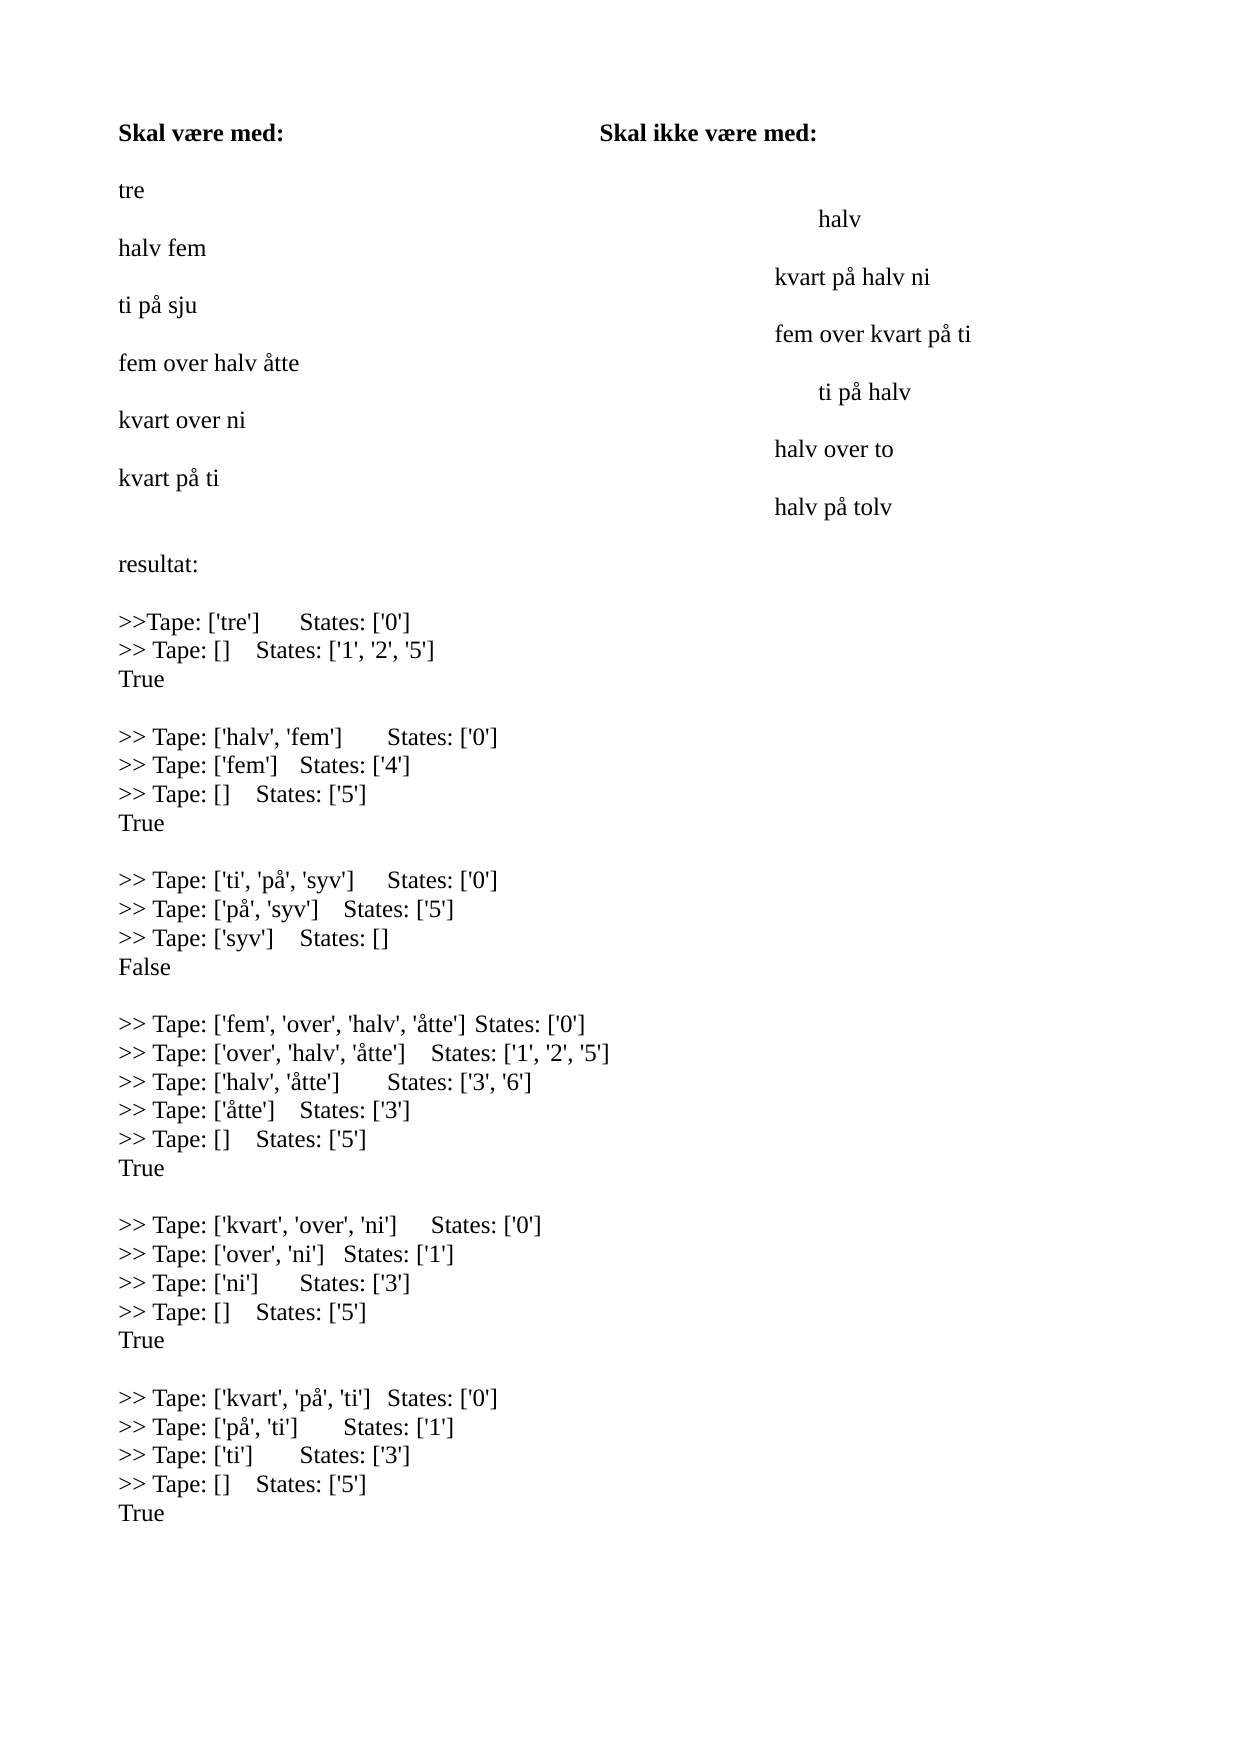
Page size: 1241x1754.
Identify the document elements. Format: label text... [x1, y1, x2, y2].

text >> Tape: [] States: ['5'] [118, 1124, 1122, 1153]
text Skal være med: Skal ikke være med: [118, 118, 1122, 147]
text kvart på ti [118, 463, 1122, 492]
text >> Tape: ['syv'] States: [] [118, 923, 1122, 952]
text True [118, 664, 1122, 693]
text >> Tape: ['ti'] States: ['3'] [118, 1441, 1122, 1469]
text False [118, 952, 1122, 981]
text kvart over ni [118, 406, 1122, 434]
text fem over halv åtte [118, 348, 1122, 377]
text >> Tape: ['på', 'ti'] States: ['1'] [118, 1412, 1122, 1441]
text >> Tape: ['fem'] States: ['4'] [118, 751, 1122, 779]
text ti på sju [118, 291, 1122, 319]
text >> Tape: ['ti', 'på', 'syv'] States: ['0'] [118, 866, 1122, 894]
text fem over kvart på ti [118, 319, 1122, 348]
text True [118, 1153, 1122, 1182]
text >> Tape: ['over', 'ni'] States: ['1'] [118, 1239, 1122, 1268]
text >> Tape: ['fem', 'over', 'halv', 'åtte'] States: ['0'] [118, 1009, 1122, 1038]
text resultat: [118, 549, 1122, 578]
text halv på tolv [118, 492, 1122, 521]
text halv fem [118, 233, 1122, 262]
text True [118, 1498, 1122, 1527]
text True [118, 1326, 1122, 1354]
text >> Tape: ['åtte'] States: ['3'] [118, 1096, 1122, 1124]
text >> Tape: [] States: ['5'] [118, 1469, 1122, 1498]
text >> Tape: ['kvart', 'over', 'ni'] States: ['0'] [118, 1211, 1122, 1239]
text ti på halv [118, 377, 1122, 406]
text >> Tape: [] States: ['5'] [118, 1297, 1122, 1326]
text >>Tape: ['tre'] States: ['0'] [118, 607, 1122, 636]
text >> Tape: [] States: ['5'] [118, 779, 1122, 808]
text >> Tape: ['kvart', 'på', 'ti'] States: ['0'] [118, 1383, 1122, 1412]
text kvart på halv ni [118, 262, 1122, 291]
text >> Tape: ['på', 'syv'] States: ['5'] [118, 894, 1122, 923]
text True [118, 808, 1122, 837]
text halv over to [118, 434, 1122, 463]
text tre [118, 176, 1122, 204]
text >> Tape: ['over', 'halv', 'åtte'] States: ['1', '2', '5'] [118, 1038, 1122, 1067]
text >> Tape: ['halv', 'fem'] States: ['0'] [118, 722, 1122, 751]
text halv [118, 204, 1122, 233]
text >> Tape: ['ni'] States: ['3'] [118, 1268, 1122, 1297]
text >> Tape: [] States: ['1', '2', '5'] [118, 636, 1122, 664]
text >> Tape: ['halv', 'åtte'] States: ['3', '6'] [118, 1067, 1122, 1096]
